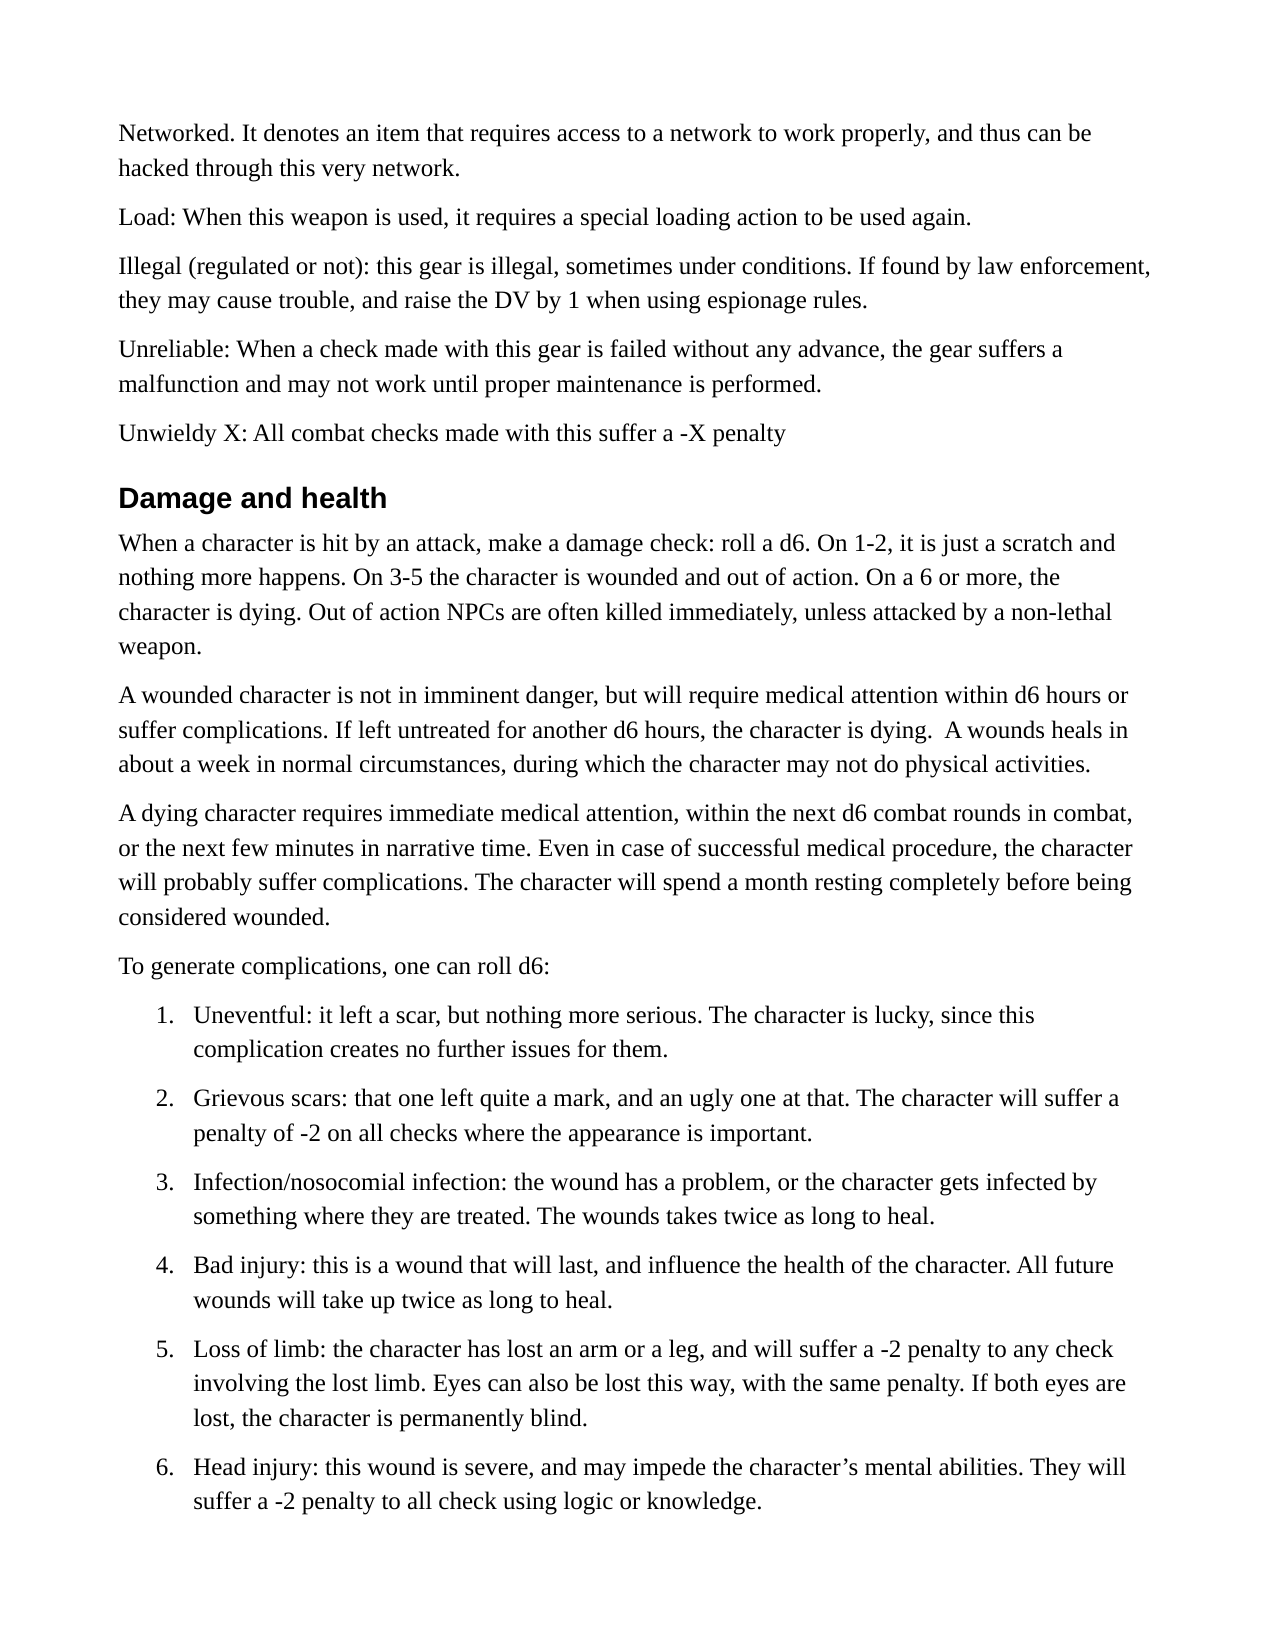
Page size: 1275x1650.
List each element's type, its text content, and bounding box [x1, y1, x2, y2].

text To generate complications, one can roll d6: [118, 951, 1157, 979]
list Infection/nosocomial infection: the wound has a problem, or the character gets infected by something where they are treated. The wounds takes twice as long to heal. [156, 1167, 1157, 1230]
text A dying character requires immediate medical attention, within the next d6 combat rounds in combat, or the next few minutes in narrative time. Even in case of successful medical procedure, the character will probably suffer complications. The character will spend a month resting completely before being considered wounded. [118, 798, 1157, 930]
text When a character is hit by an attack, make a damage check: roll a d6. On 1-2, it is just a scratch and nothing more happens. On 3-5 the character is wounded and out of action. On a 6 or more, the character is dying. Out of action NPCs are often killed immediately, unless attacked by a non-lethal weapon. [118, 528, 1157, 660]
text Unreliable: When a check made with this gear is failed without any advance, the gear suffers a malfunction and may not work until proper maintenance is performed. [118, 334, 1157, 397]
list Grievous scars: that one left quite a mark, and an ugly one at that. The character will suffer a penalty of -2 on all checks where the appearance is important. [156, 1083, 1157, 1147]
text Illegal (regulated or not): this gear is illegal, sometimes under conditions. If found by law enforcement, they may cause trouble, and raise the DV by 1 when using espionage rules. [118, 251, 1157, 314]
list Bad injury: this is a wound that will last, and influence the health of the character. All future wounds will take up twice as long to heal. [156, 1250, 1157, 1314]
text A wounded character is not in imminent danger, but will require medical attention within d6 hours or suffer complications. If left untreated for another d6 hours, the character is dying. A wounds heals in about a week in normal circumstances, during which the character may not do physical activities. [118, 680, 1157, 778]
text Unwieldy X: All combat checks made with this suffer a -X penalty [118, 418, 1157, 447]
list Head injury: this wound is severe, and may impede the character’s mental abilities. They will suffer a -2 penalty to all check using logic or knowledge. [156, 1452, 1157, 1515]
text Load: When this weapon is used, it requires a special loading action to be used again. [118, 202, 1157, 230]
text Networked. It denotes an item that requires access to a network to work properly, and thus can be hacked through this very network. [118, 118, 1157, 181]
list Loss of limb: the character has lost an arm or a leg, and will suffer a -2 penalty to any check involving the lost limb. Eyes can also be lost this way, with the same penalty. If both eyes are lost, the character is permanently blind. [156, 1334, 1157, 1432]
subtitle Damage and health [118, 481, 1157, 515]
list Uneventful: it left a scar, but nothing more serious. The character is lucky, since this complication creates no further issues for them. [156, 1000, 1157, 1063]
